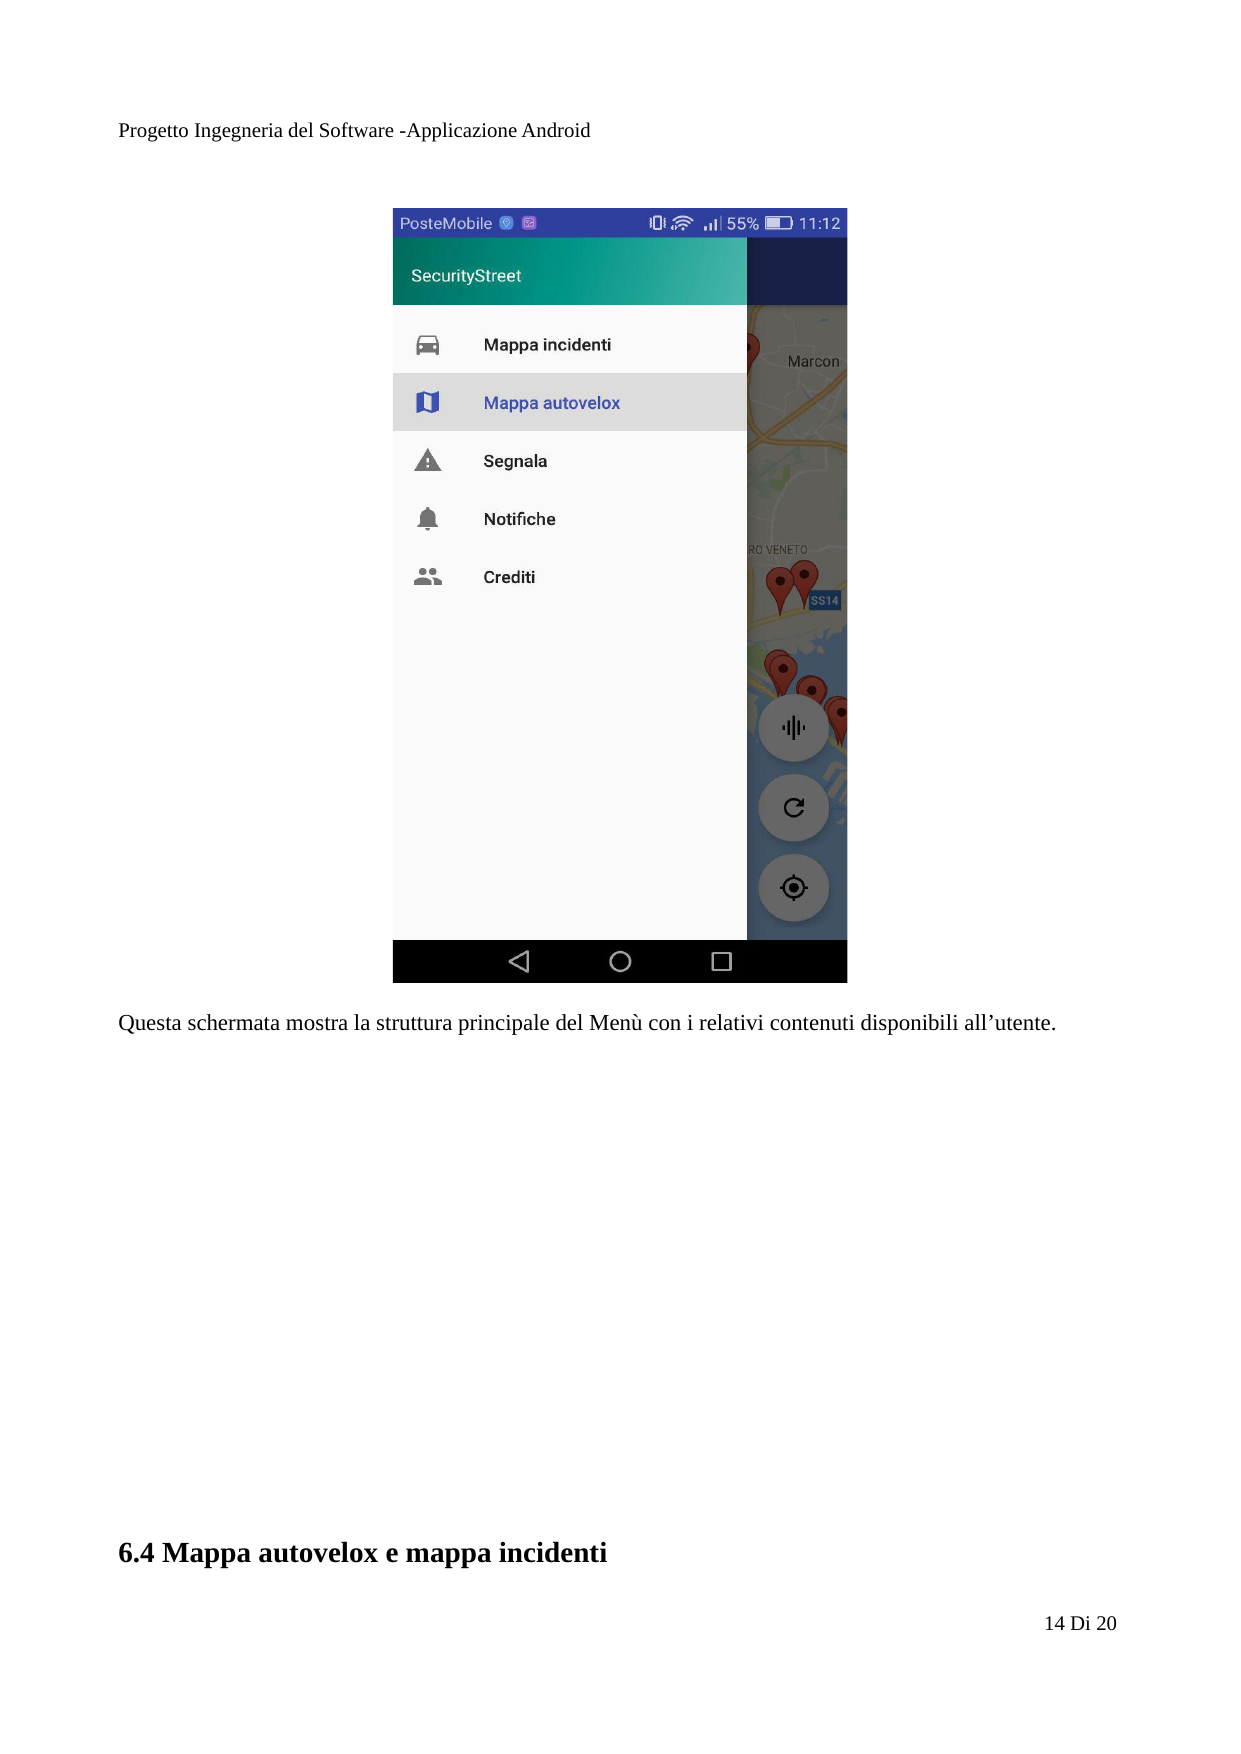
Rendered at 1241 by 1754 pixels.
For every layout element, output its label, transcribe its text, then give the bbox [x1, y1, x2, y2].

picture [392, 208, 848, 983]
subtitle 6.4 Mappa autovelox e mappa incidenti [118, 1536, 1122, 1569]
text Questa schermata mostra la struttura principale del Menù con i relativi contenuti disponibili all’utente. [118, 1008, 1122, 1035]
